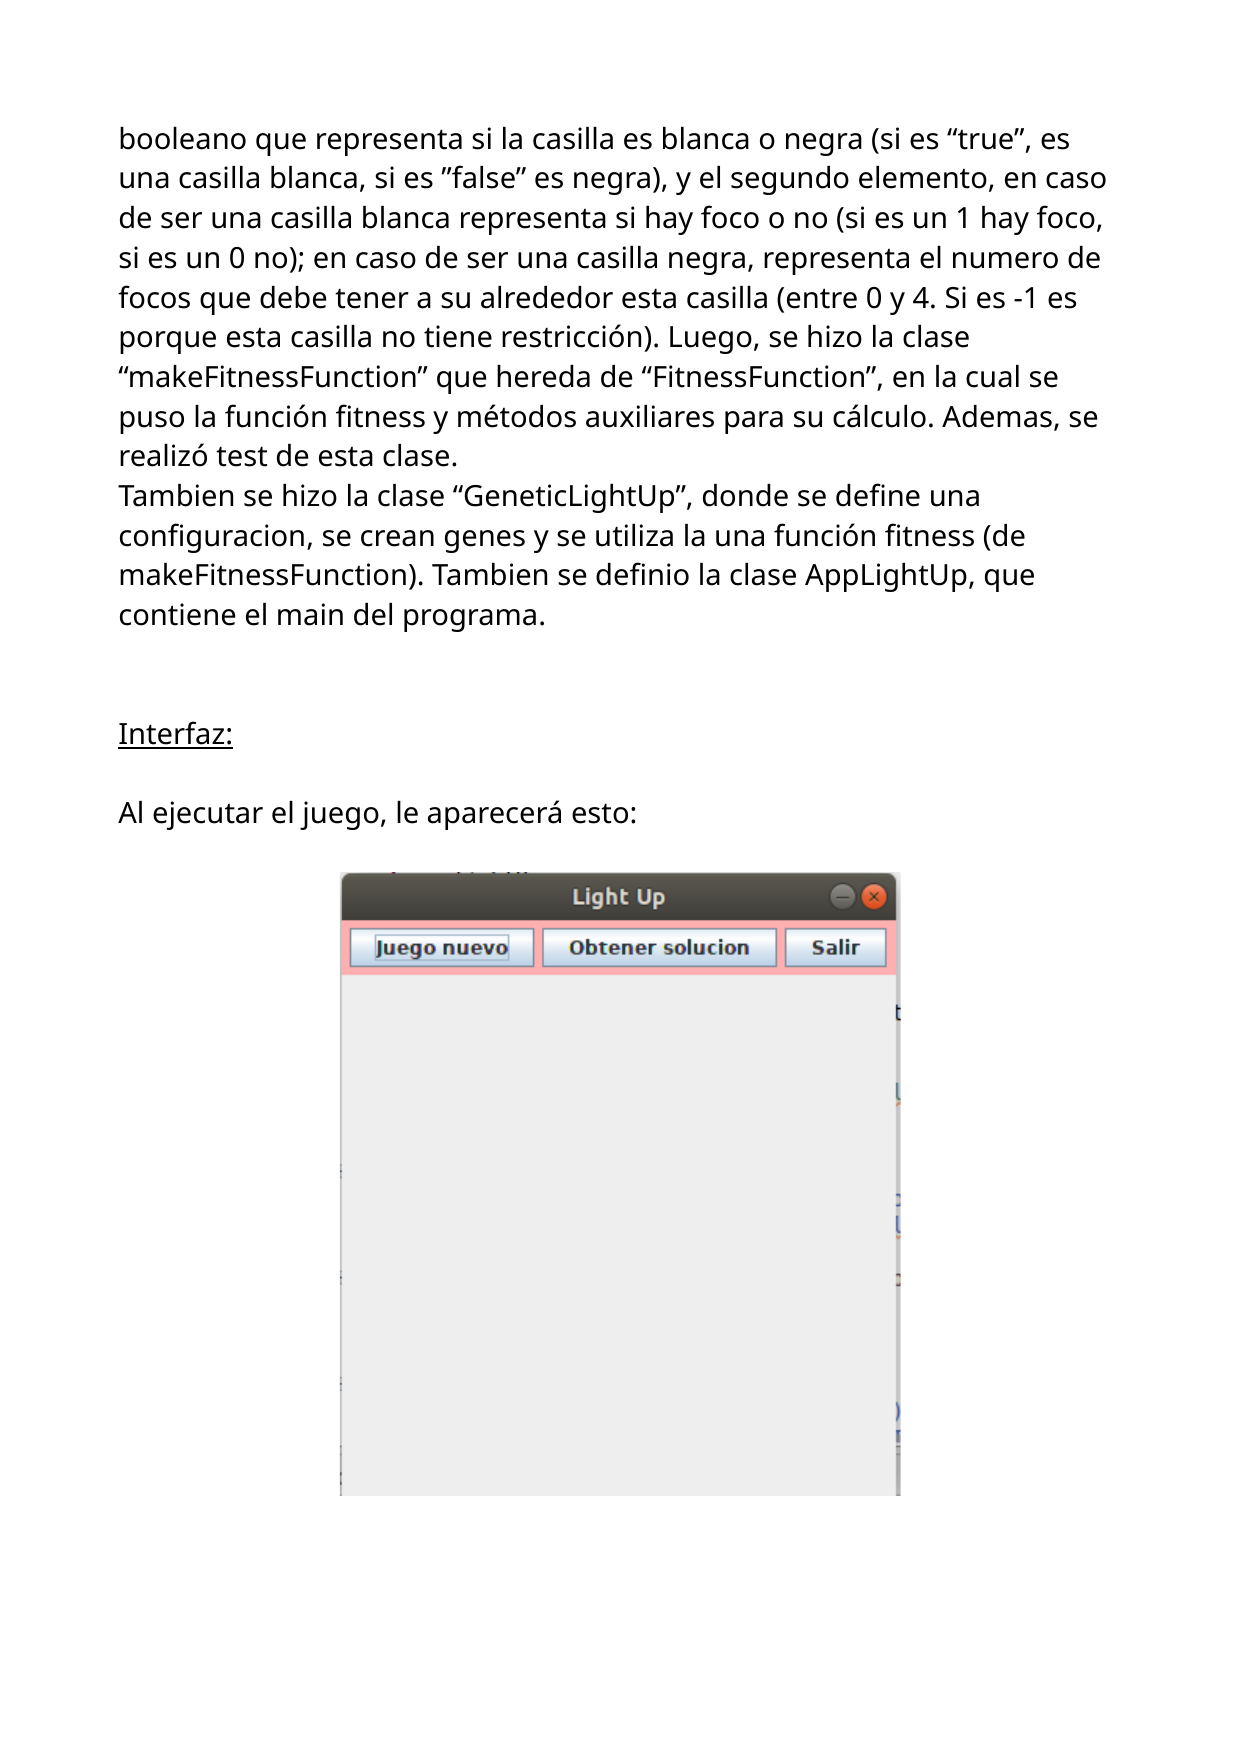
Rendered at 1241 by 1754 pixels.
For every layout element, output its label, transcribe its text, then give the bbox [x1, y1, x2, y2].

text Interfaz: [118, 713, 1122, 753]
picture [339, 872, 901, 1496]
text Al ejecutar el juego, le aparecerá esto: [118, 793, 1122, 832]
text booleano que representa si la casilla es blanca o negra (si es “true”, es una casilla blanca, si es ”false” es negra), y el segundo elemento, en caso de ser una casilla blanca representa si hay foco o no (si es un 1 hay foco, si es un 0 no); en caso de ser una casilla negra, representa el numero de focos que debe tener a su alrededor esta casilla (entre 0 y 4. Si es -1 es porque esta casilla no tiene restricción). Luego, se hizo la clase “makeFitnessFunction” que hereda de “FitnessFunction”, en la cual se puso la función fitness y métodos auxiliares para su cálculo. Ademas, se realizó test de esta clase. Tambien se hizo la clase “GeneticLightUp”, donde se define una configuracion, se crean genes y se utiliza la una función fitness (de makeFitnessFunction). Tambien se definio la clase AppLightUp, que contiene el main del programa. [118, 118, 1122, 634]
